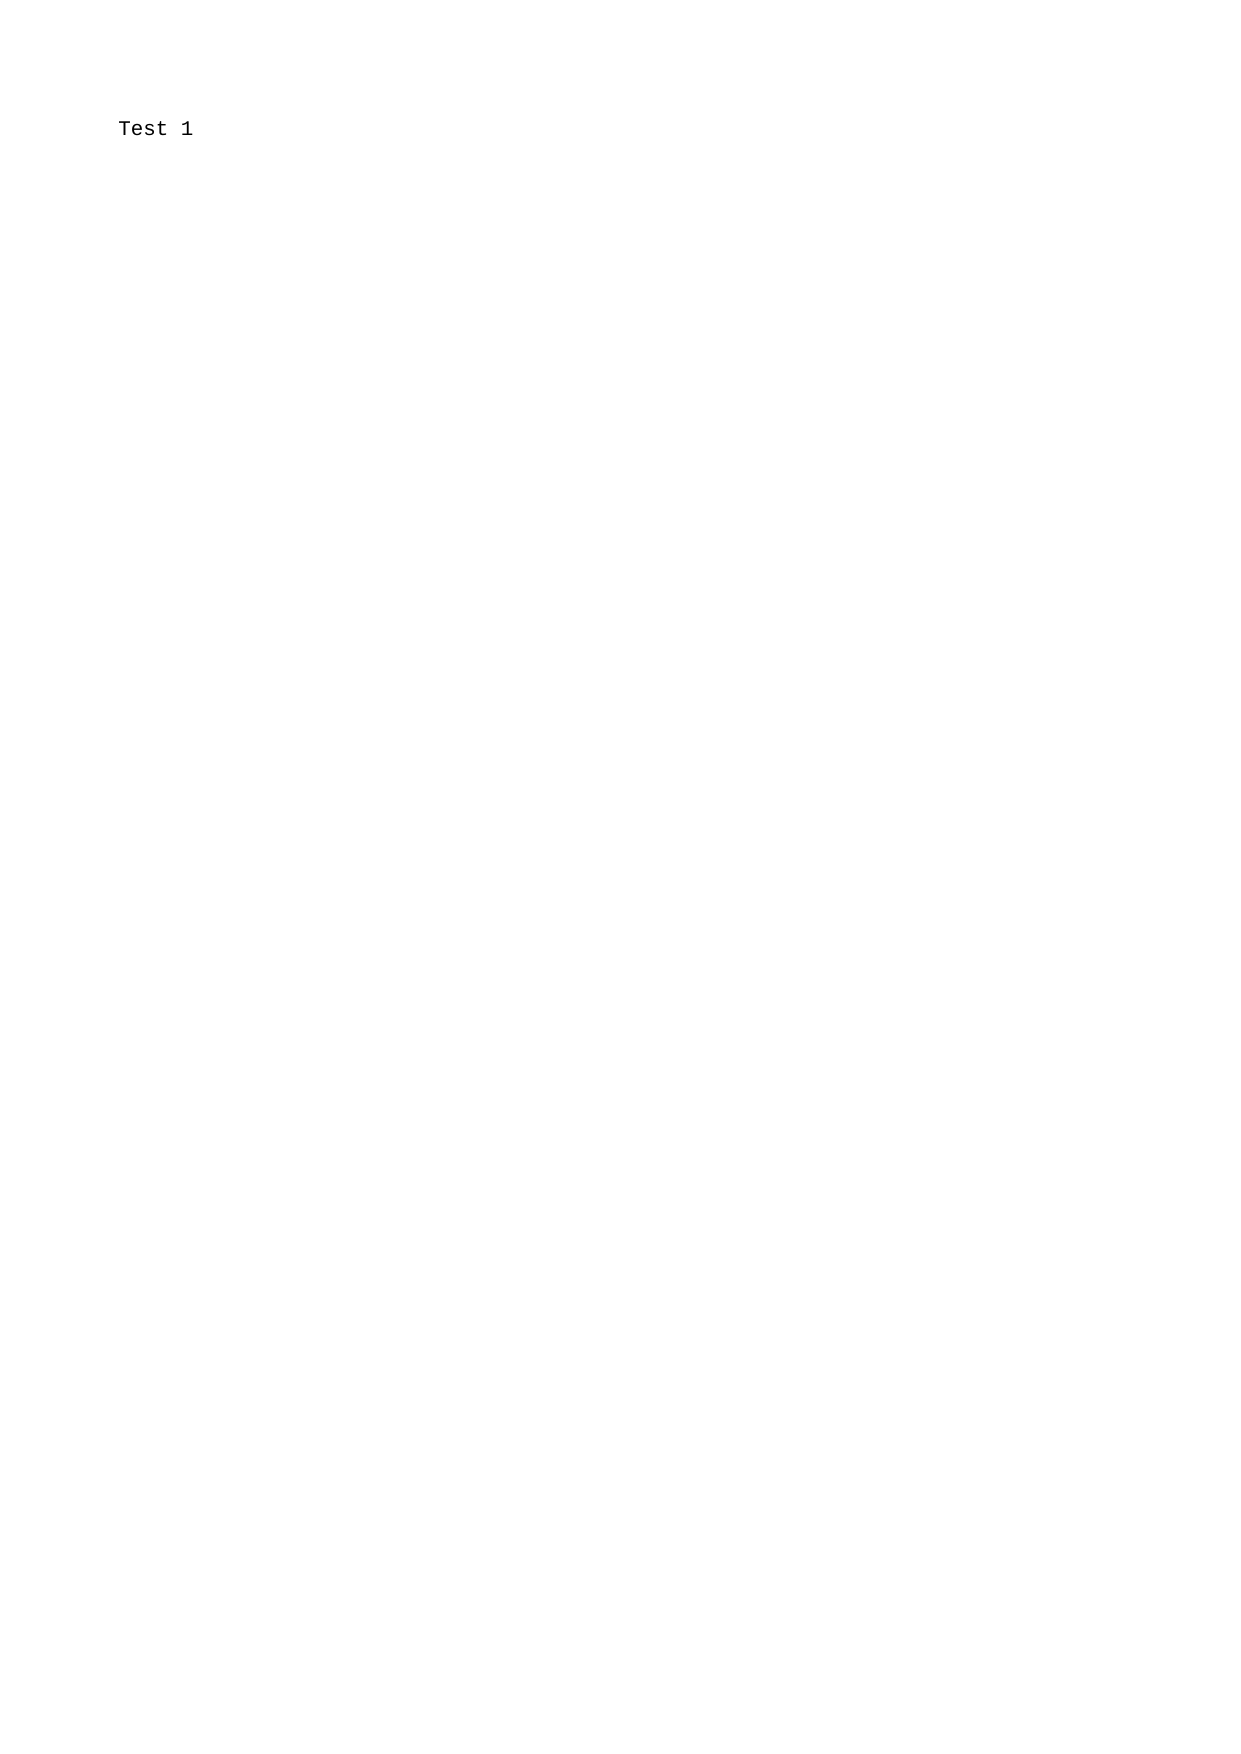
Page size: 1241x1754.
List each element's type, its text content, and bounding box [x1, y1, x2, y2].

text Test 1 [118, 118, 1122, 142]
